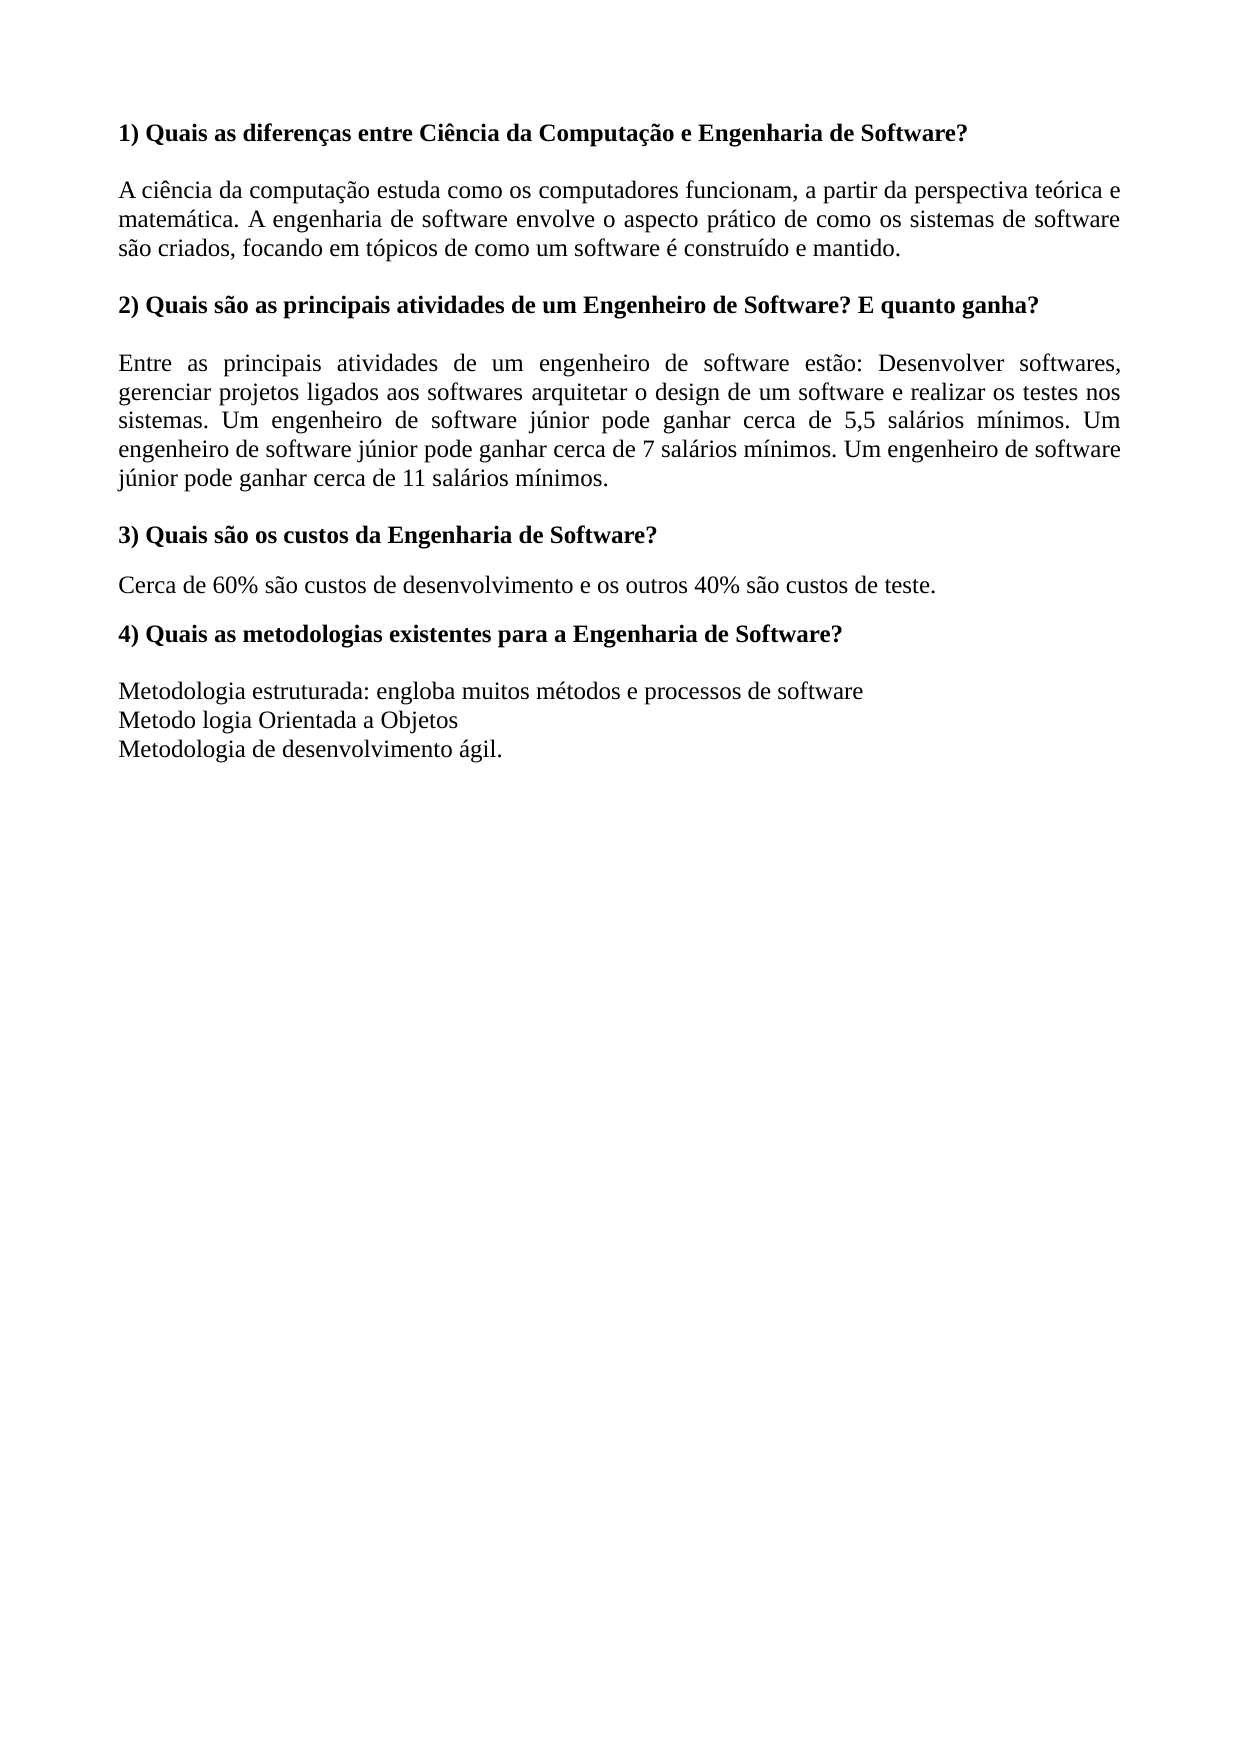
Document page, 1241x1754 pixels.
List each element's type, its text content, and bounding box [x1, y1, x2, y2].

text 2) Quais são as principais atividades de um Engenheiro de Software? E quanto ganha? [118, 291, 1122, 319]
text 4) Quais as metodologias existentes para a Engenharia de Software? [118, 619, 1122, 647]
text Cerca de 60% são custos de desenvolvimento e os outros 40% são custos de teste. [118, 570, 1122, 598]
text A ciência da computação estuda como os computadores funcionam, a partir da perspectiva teórica e matemática. A engenharia de software envolve o aspecto prático de como os sistemas de software são criados, focando em tópicos de como um software é construído e mantido. [118, 176, 1122, 262]
text 1) Quais as diferenças entre Ciência da Computação e Engenharia de Software? [118, 118, 1122, 147]
text Metodologia de desenvolvimento ágil. [118, 734, 1122, 762]
text Metodologia estruturada: engloba muitos métodos e processos de software [118, 676, 1122, 705]
text Entre as principais atividades de um engenheiro de software estão: Desenvolver softwares, gerenciar projetos ligados aos softwares arquitetar o design de um software e realizar os testes nos sistemas. Um engenheiro de software júnior pode ganhar cerca de 5,5 salários mínimos. Um engenheiro de software júnior pode ganhar cerca de 7 salários mínimos. Um engenheiro de software júnior pode ganhar cerca de 11 salários mínimos. [118, 348, 1122, 492]
text Metodo logia Orientada a Objetos [118, 705, 1122, 734]
text 3) Quais são os custos da Engenharia de Software? [118, 521, 1122, 549]
